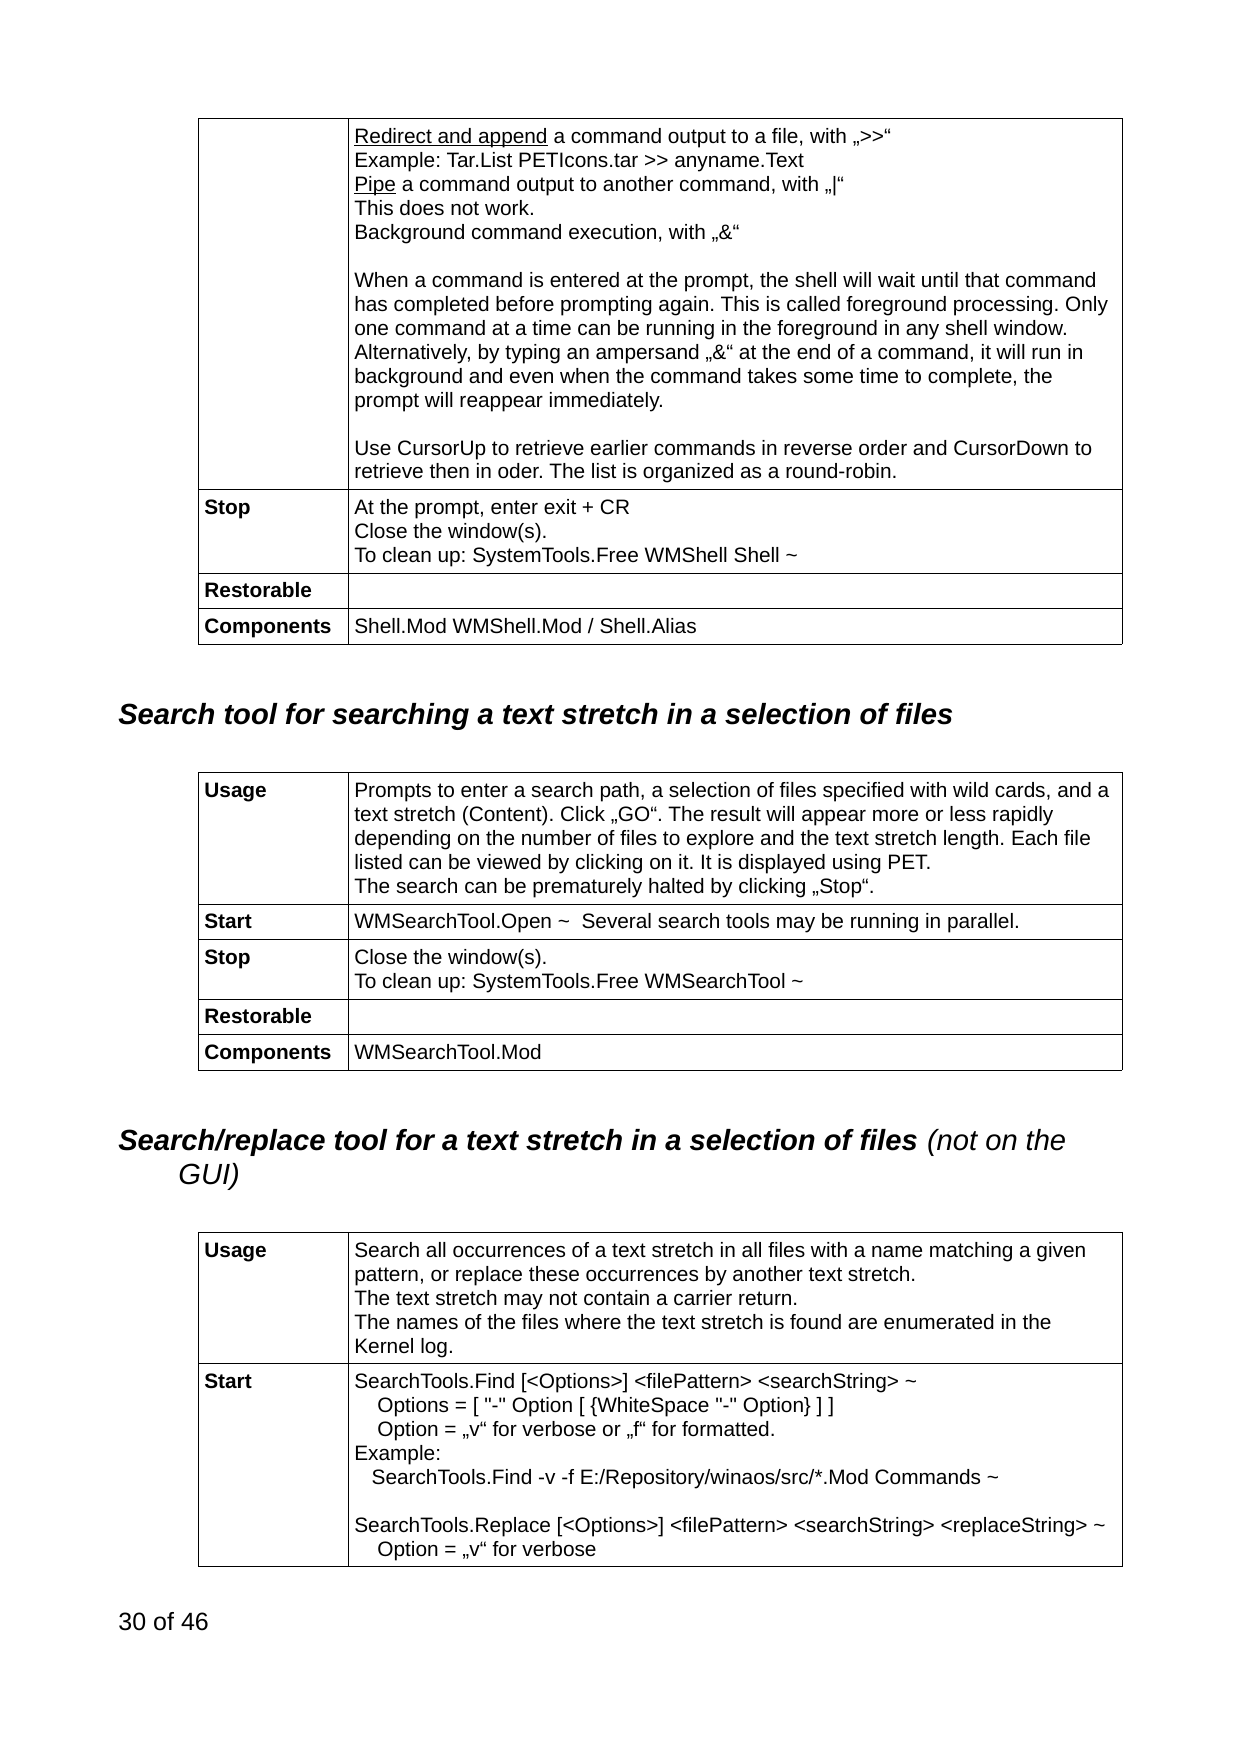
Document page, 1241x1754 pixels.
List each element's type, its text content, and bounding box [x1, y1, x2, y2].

table_cell Start [199, 1364, 348, 1566]
table_cell Stop [199, 490, 348, 572]
table_header Usage [199, 1233, 348, 1363]
table_cell [349, 1000, 1122, 1034]
table_cell Shell.Mod WMShell.Mod / Shell.Alias [349, 609, 1122, 643]
table_cell Components [199, 1035, 348, 1069]
table_cell SearchTools.Find [<Options>] <filePattern> <searchString> ~ Options = [ "-" Option [ {WhiteSpace "-" Option} ] ] Option = „v“ for verbose or „f“ for formatted. Example: SearchTools.Find -v -f E:/Repository/winaos/src/*.Mod Commands ~ SearchTools.Replace [<Options>] <filePattern> <searchString> <replaceString> ~ Option = „v“ for verbose [349, 1364, 1122, 1566]
table_cell [349, 574, 1122, 608]
subtitle Search/replace tool for a text stretch in a selection of files (not on the GUI) [118, 1123, 1122, 1191]
subtitle Search tool for searching a text stretch in a selection of files [118, 697, 1122, 731]
table_cell At the prompt, enter exit + CR Close the window(s). To clean up: SystemTools.Free WMShell Shell ~ [349, 490, 1122, 572]
table_cell Components [199, 609, 348, 643]
table_cell WMSearchTool.Mod [349, 1035, 1122, 1069]
table_header Prompts to enter a search path, a selection of files specified with wild cards, and a text stretch (Content). Click „GO“. The result will appear more or less rapidly depending on the number of files to explore and the text stretch length. Each file listed can be viewed by clicking on it. It is displayed using PET. The search can be prematurely halted by clicking „Stop“. [349, 773, 1122, 903]
table_header Usage [199, 773, 348, 903]
table_cell WMSearchTool.Open ~ Several search tools may be running in parallel. [349, 905, 1122, 939]
table_cell [199, 119, 348, 489]
table_cell Close the window(s). To clean up: SystemTools.Free WMSearchTool ~ [349, 940, 1122, 998]
table_cell Start [199, 905, 348, 939]
table_cell Stop [199, 940, 348, 998]
table_cell Redirect and append a command output to a file, with „>>“ Example: Tar.List PETIcons.tar >> anyname.Text Pipe a command output to another command, with „|“ This does not work. Background command execution, with „&“ When a command is entered at the prompt, the shell will wait until that command has completed before prompting again. This is called foreground processing. Only one command at a time can be running in the foreground in any shell window. Alternatively, by typing an ampersand „&“ at the end of a command, it will run in background and even when the command takes some time to complete, the prompt will reappear immediately. Use CursorUp to retrieve earlier commands in reverse order and CursorDown to retrieve then in oder. The list is organized as a round-robin. [349, 119, 1122, 489]
table_header Search all occurrences of a text stretch in all files with a name matching a given pattern, or replace these occurrences by another text stretch. The text stretch may not contain a carrier return. The names of the files where the text stretch is found are enumerated in the Kernel log. [349, 1233, 1122, 1363]
table_cell Restorable [199, 574, 348, 608]
table_cell Restorable [199, 1000, 348, 1034]
